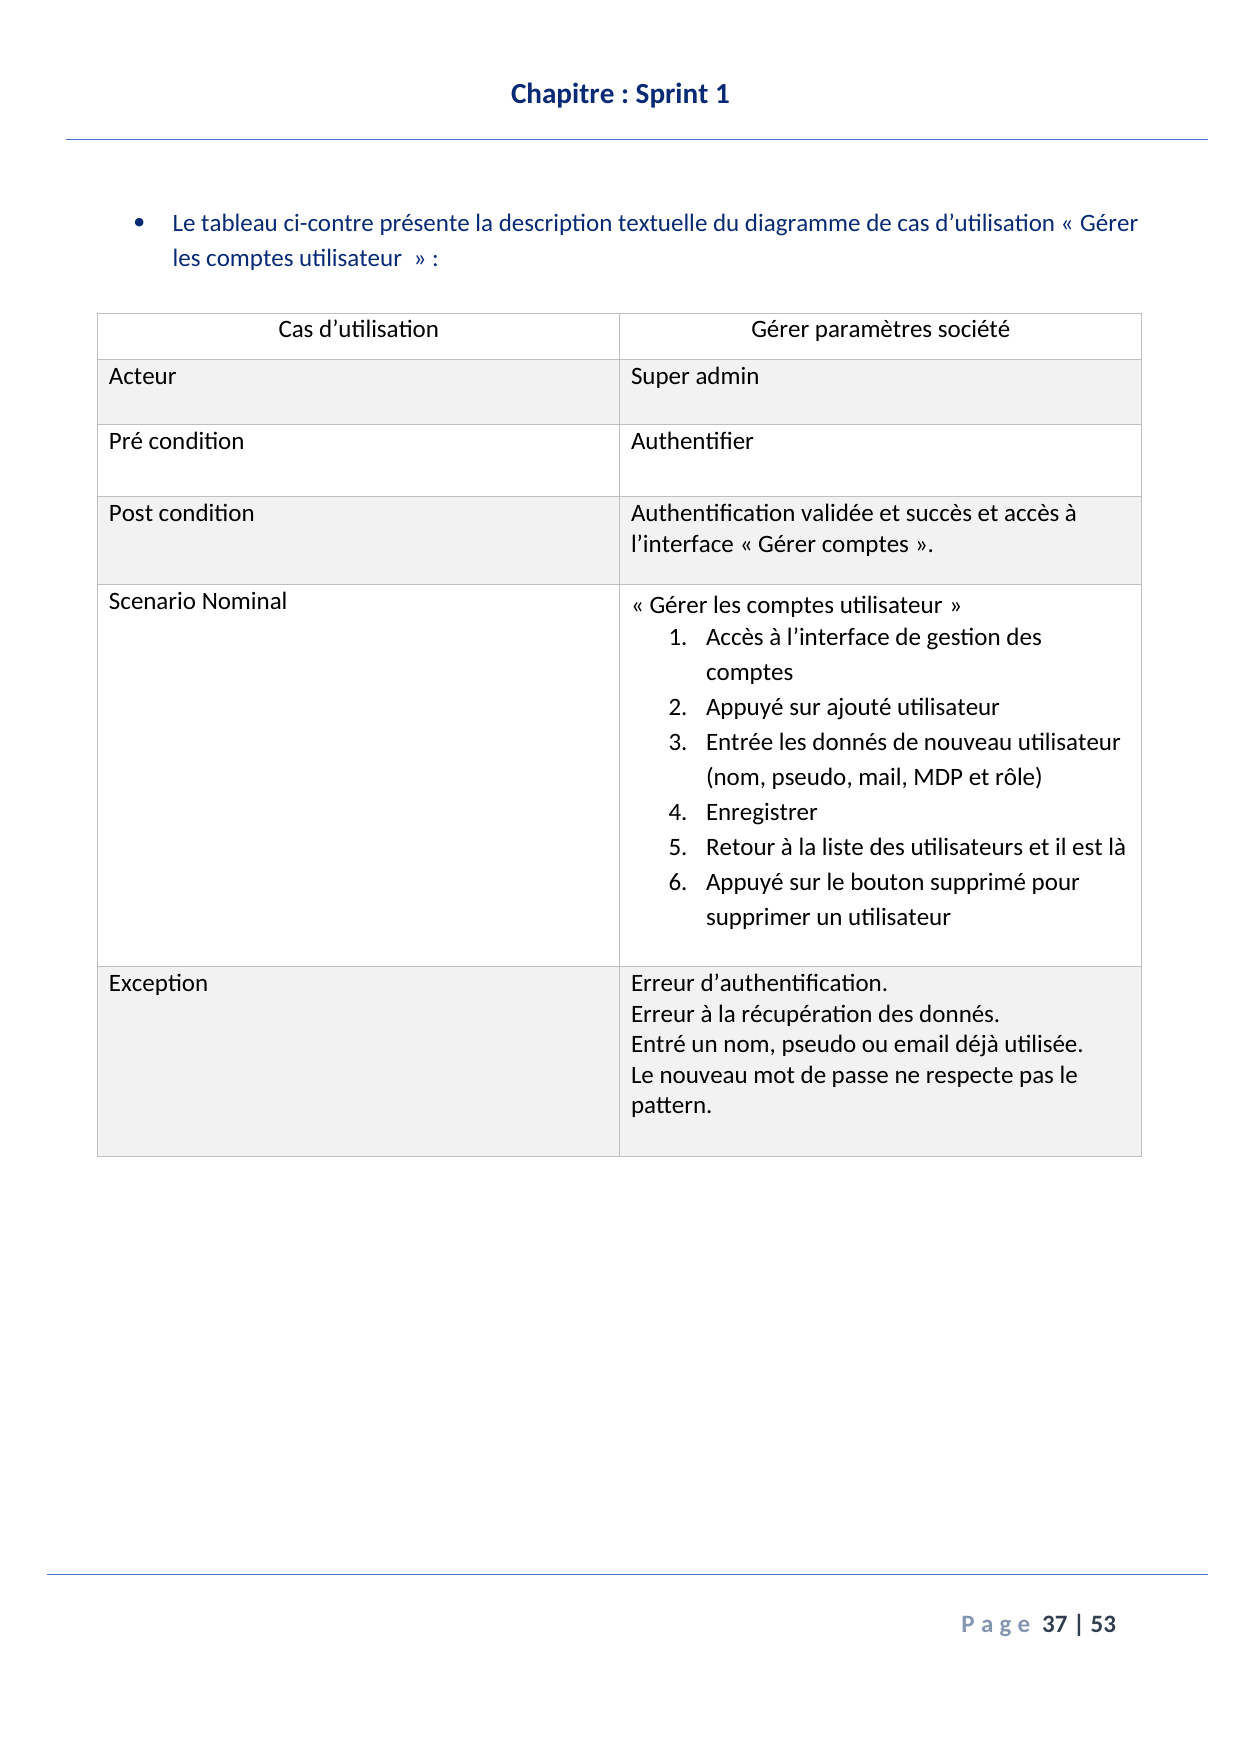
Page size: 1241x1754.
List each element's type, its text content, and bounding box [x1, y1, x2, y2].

table_cell Post condition [98, 497, 619, 584]
table_header Cas d’utilisation [98, 314, 619, 359]
list Le tableau ci-contre présente la description textuelle du diagramme de cas d’utilisation « Gérer les comptes utilisateur » : [135, 207, 1143, 273]
table_cell Authentifier [620, 425, 1141, 496]
table_header Gérer paramètres société [620, 314, 1141, 359]
table_cell Pré condition [98, 425, 619, 496]
table_cell Authentification validée et succès et accès à l’interface « Gérer comptes ». [620, 497, 1141, 584]
table_cell « Gérer les comptes utilisateur » Accès à l’interface de gestion des comptes Appuyé sur ajouté utilisateur Entrée les donnés de nouveau utilisateur (nom, pseudo, mail, MDP et rôle) Enregistrer Retour à la liste des utilisateurs et il est là Appuyé sur le bouton supprimé pour supprimer un utilisateur [620, 585, 1141, 966]
table_cell Super admin [620, 360, 1141, 424]
table_cell Acteur [98, 360, 619, 424]
table_cell Exception [98, 967, 619, 1156]
table_cell Erreur d’authentification. Erreur à la récupération des donnés. Entré un nom, pseudo ou email déjà utilisée. Le nouveau mot de passe ne respecte pas le pattern. [620, 967, 1141, 1156]
table_cell Scenario Nominal [98, 585, 619, 966]
